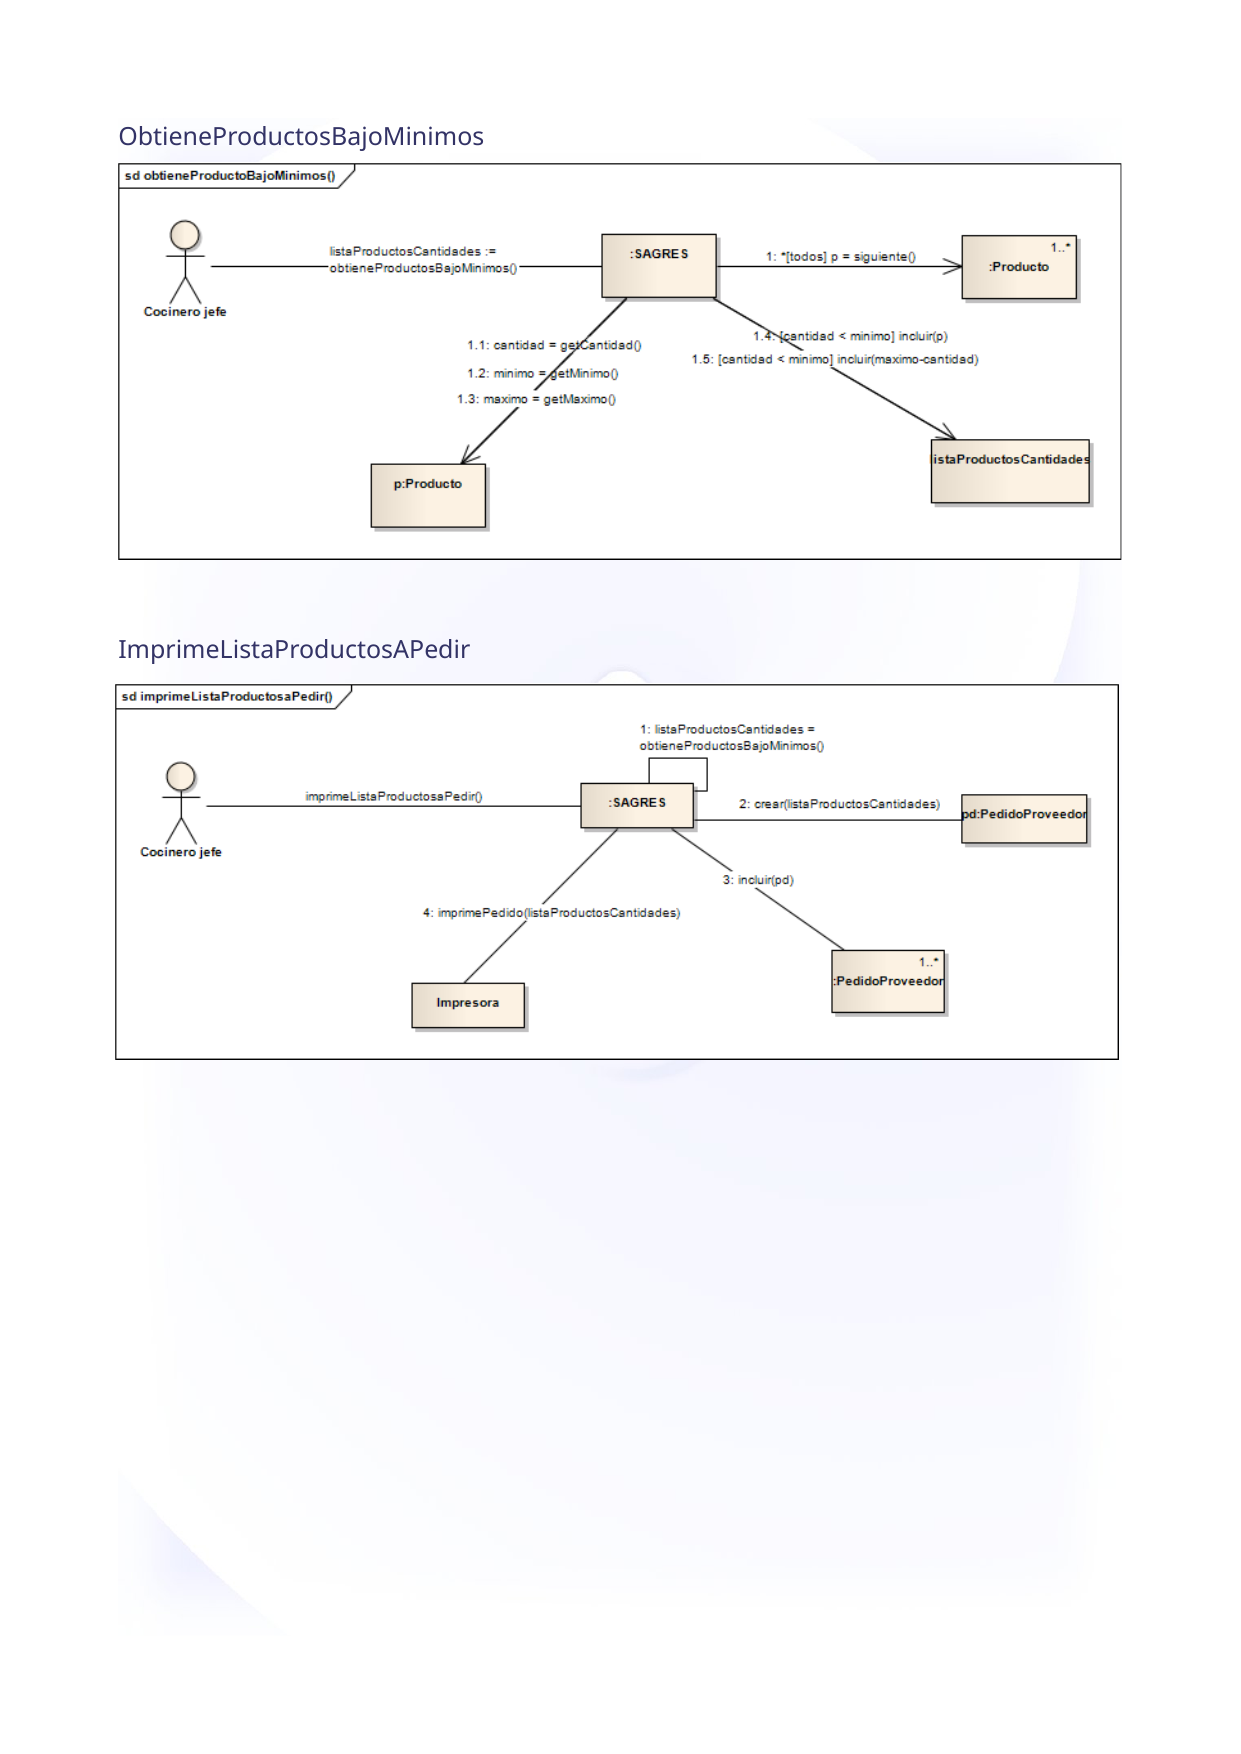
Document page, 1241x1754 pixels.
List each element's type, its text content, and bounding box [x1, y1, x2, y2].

subtitle ObtieneProductosBajoMinimos [118, 118, 1122, 152]
picture [117, 152, 1122, 631]
picture [115, 665, 1122, 1636]
subtitle ImprimeListaProductosAPedir [118, 631, 1122, 665]
